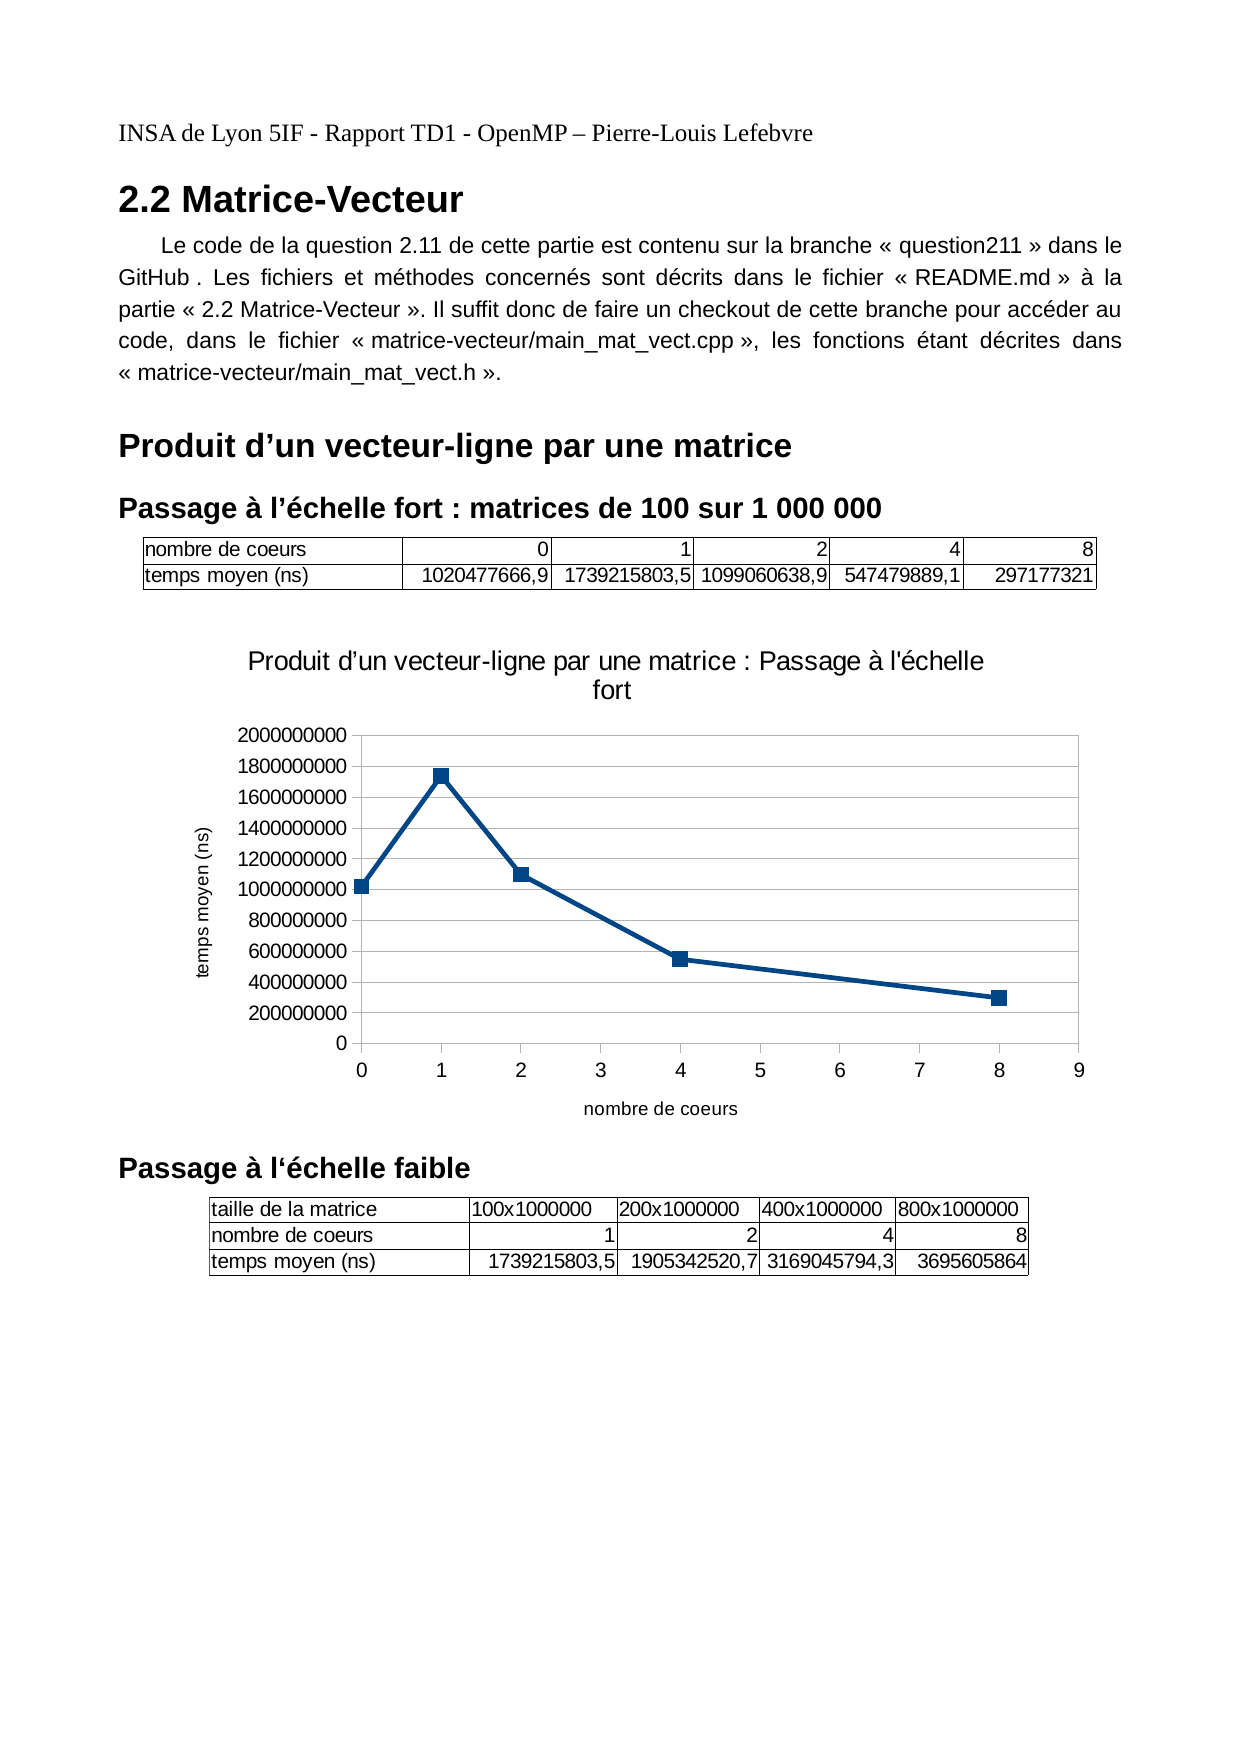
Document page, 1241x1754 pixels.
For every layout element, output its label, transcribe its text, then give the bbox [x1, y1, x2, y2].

subtitle Passage à l’échelle fort : matrices de 100 sur 1 000 000 [118, 491, 1122, 525]
subtitle Passage à l‘échelle faible [118, 661, 1122, 1184]
subtitle 2.2 Matrice-Vecteur [118, 176, 1122, 220]
subtitle Produit d’un vecteur-ligne par une matrice [118, 426, 1122, 464]
text Le code de la question 2.11 de cette partie est contenu sur la branche « question211 » dans le GitHub . Les fichiers et méthodes concernés sont décrits dans le fichier « README.md » à la partie « 2.2 Matrice-Vecteur ». Il suffit donc de faire un checkout de cette branche pour accéder au code, dans le fichier « matrice-vecteur/main_mat_vect.cpp », les fonctions étant décrites dans « matrice-vecteur/main_mat_vect.h ». [118, 232, 1122, 385]
